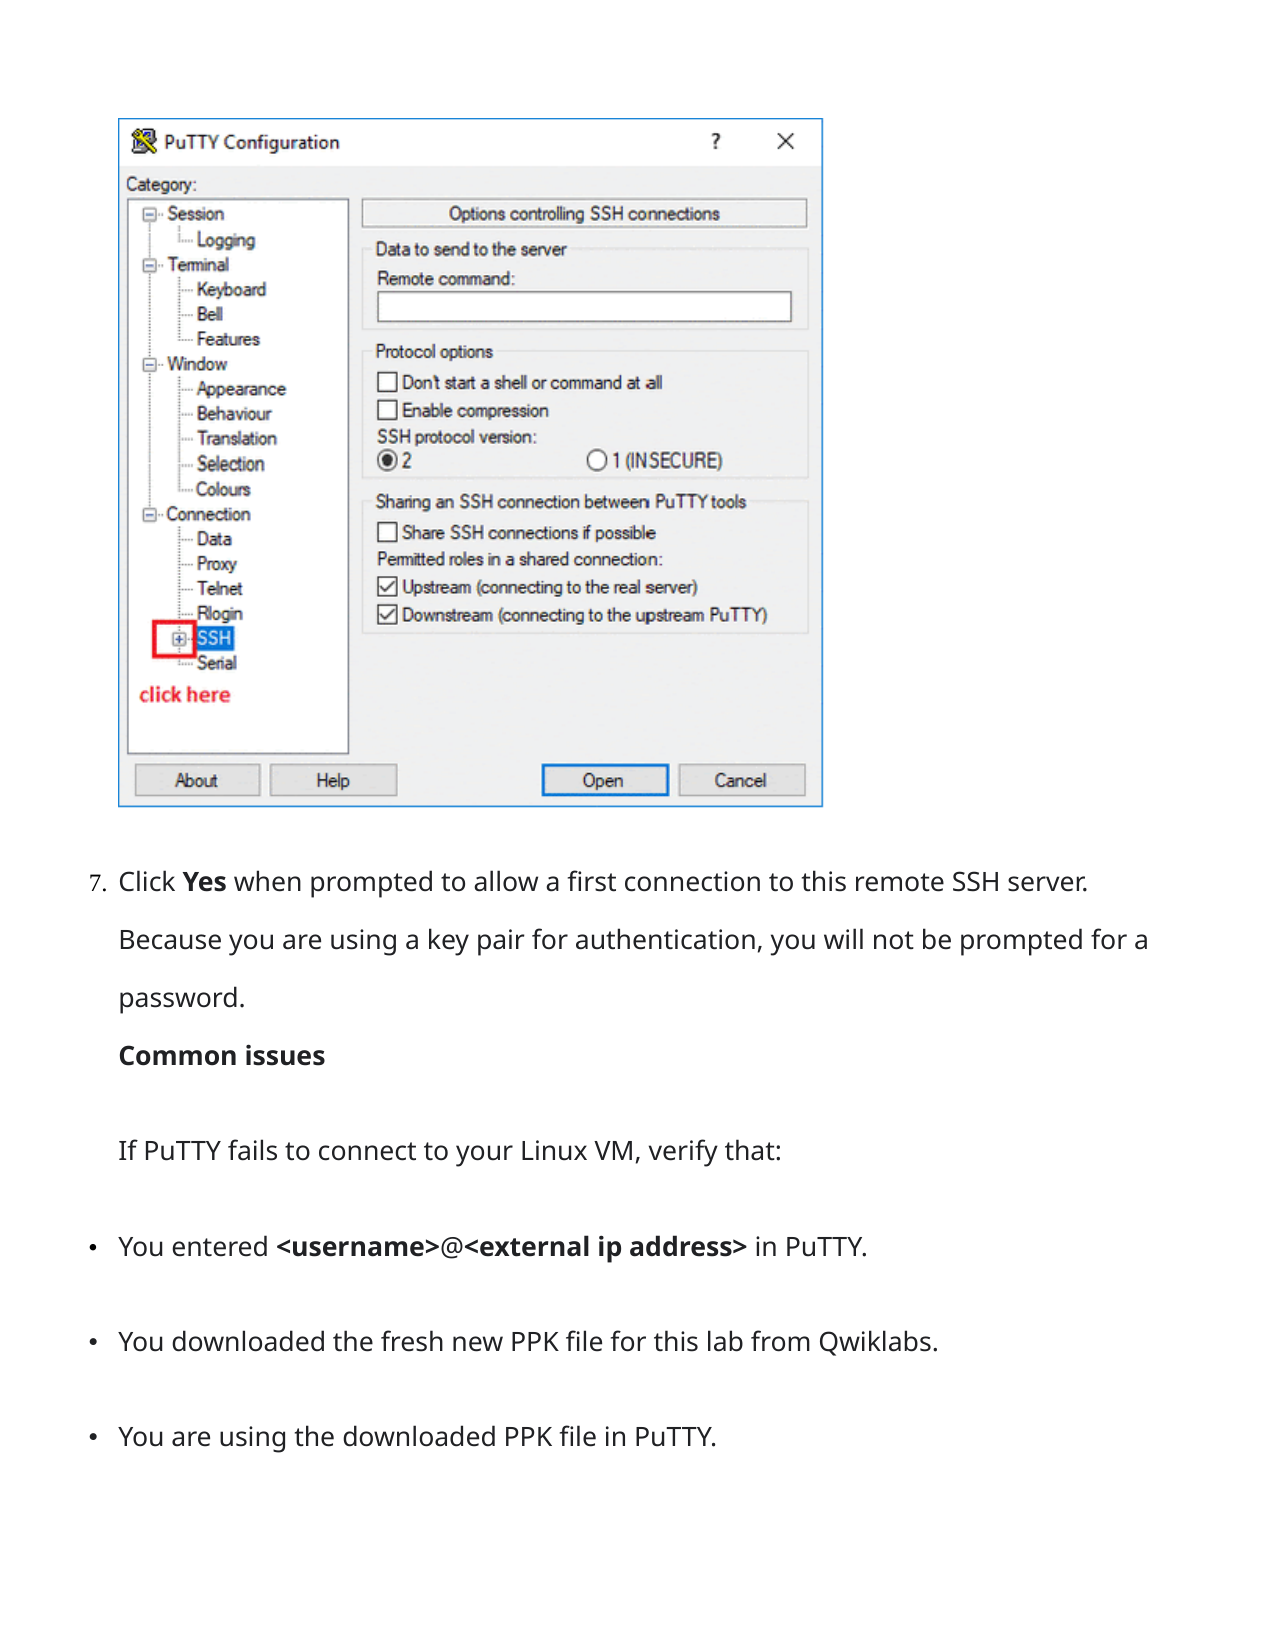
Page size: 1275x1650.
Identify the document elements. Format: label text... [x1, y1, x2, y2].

list You entered <username>@<external ip address> in PuTTY. [118, 1227, 1157, 1264]
list You are using the downloaded PPK file in PuTTY. [118, 1418, 1157, 1454]
text Common issues [118, 1037, 1157, 1073]
text If PuTTY fails to connect to your Linux VM, verify that: [118, 1132, 1157, 1168]
list You downloaded the fresh new PPK file for this lab from Qwiklabs. [118, 1323, 1157, 1359]
list Click Yes when prompted to allow a first connection to this remote SSH server. Because you are using a key pair for authentication, you will not be prompted for a password. [118, 863, 1157, 1015]
picture [118, 118, 828, 809]
